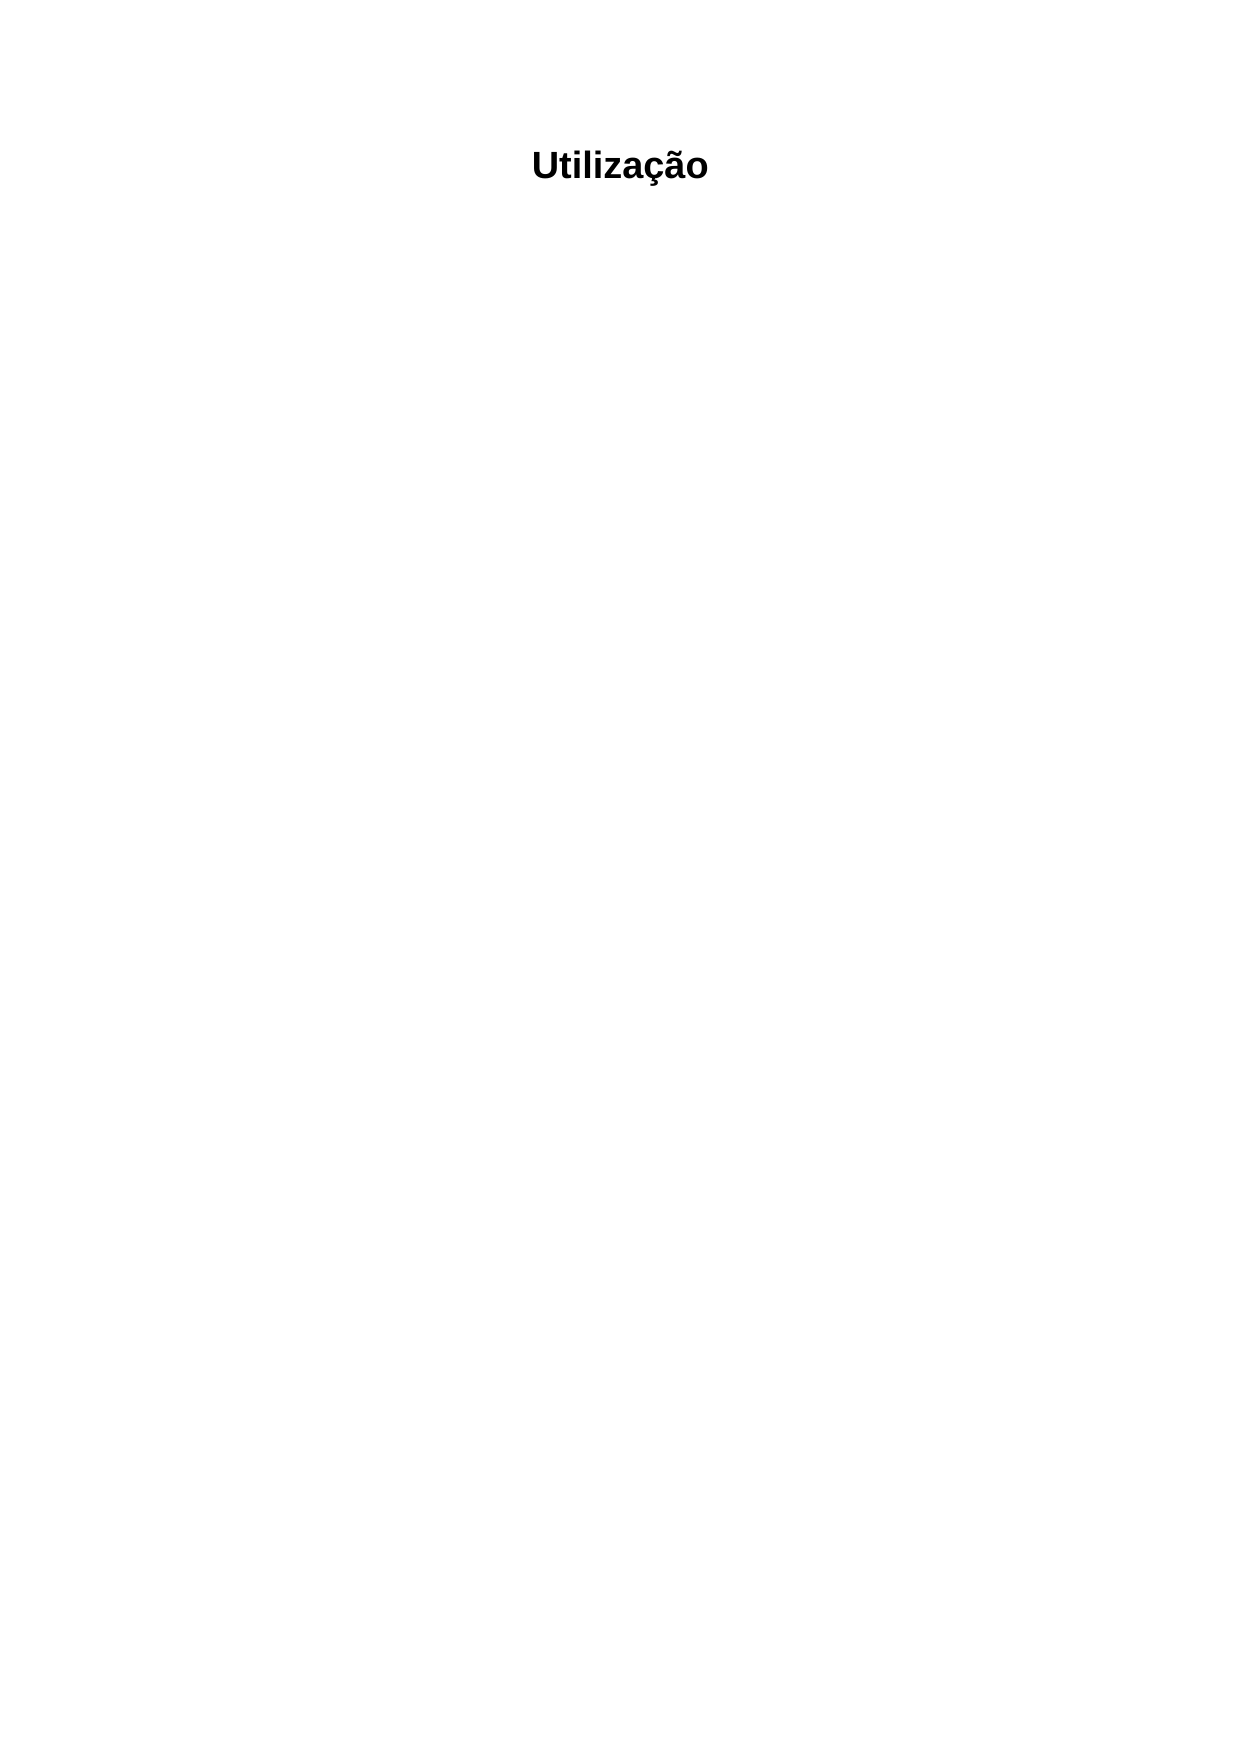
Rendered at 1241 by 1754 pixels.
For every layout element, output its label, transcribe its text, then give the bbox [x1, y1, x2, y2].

subtitle Utilização [118, 143, 1122, 187]
